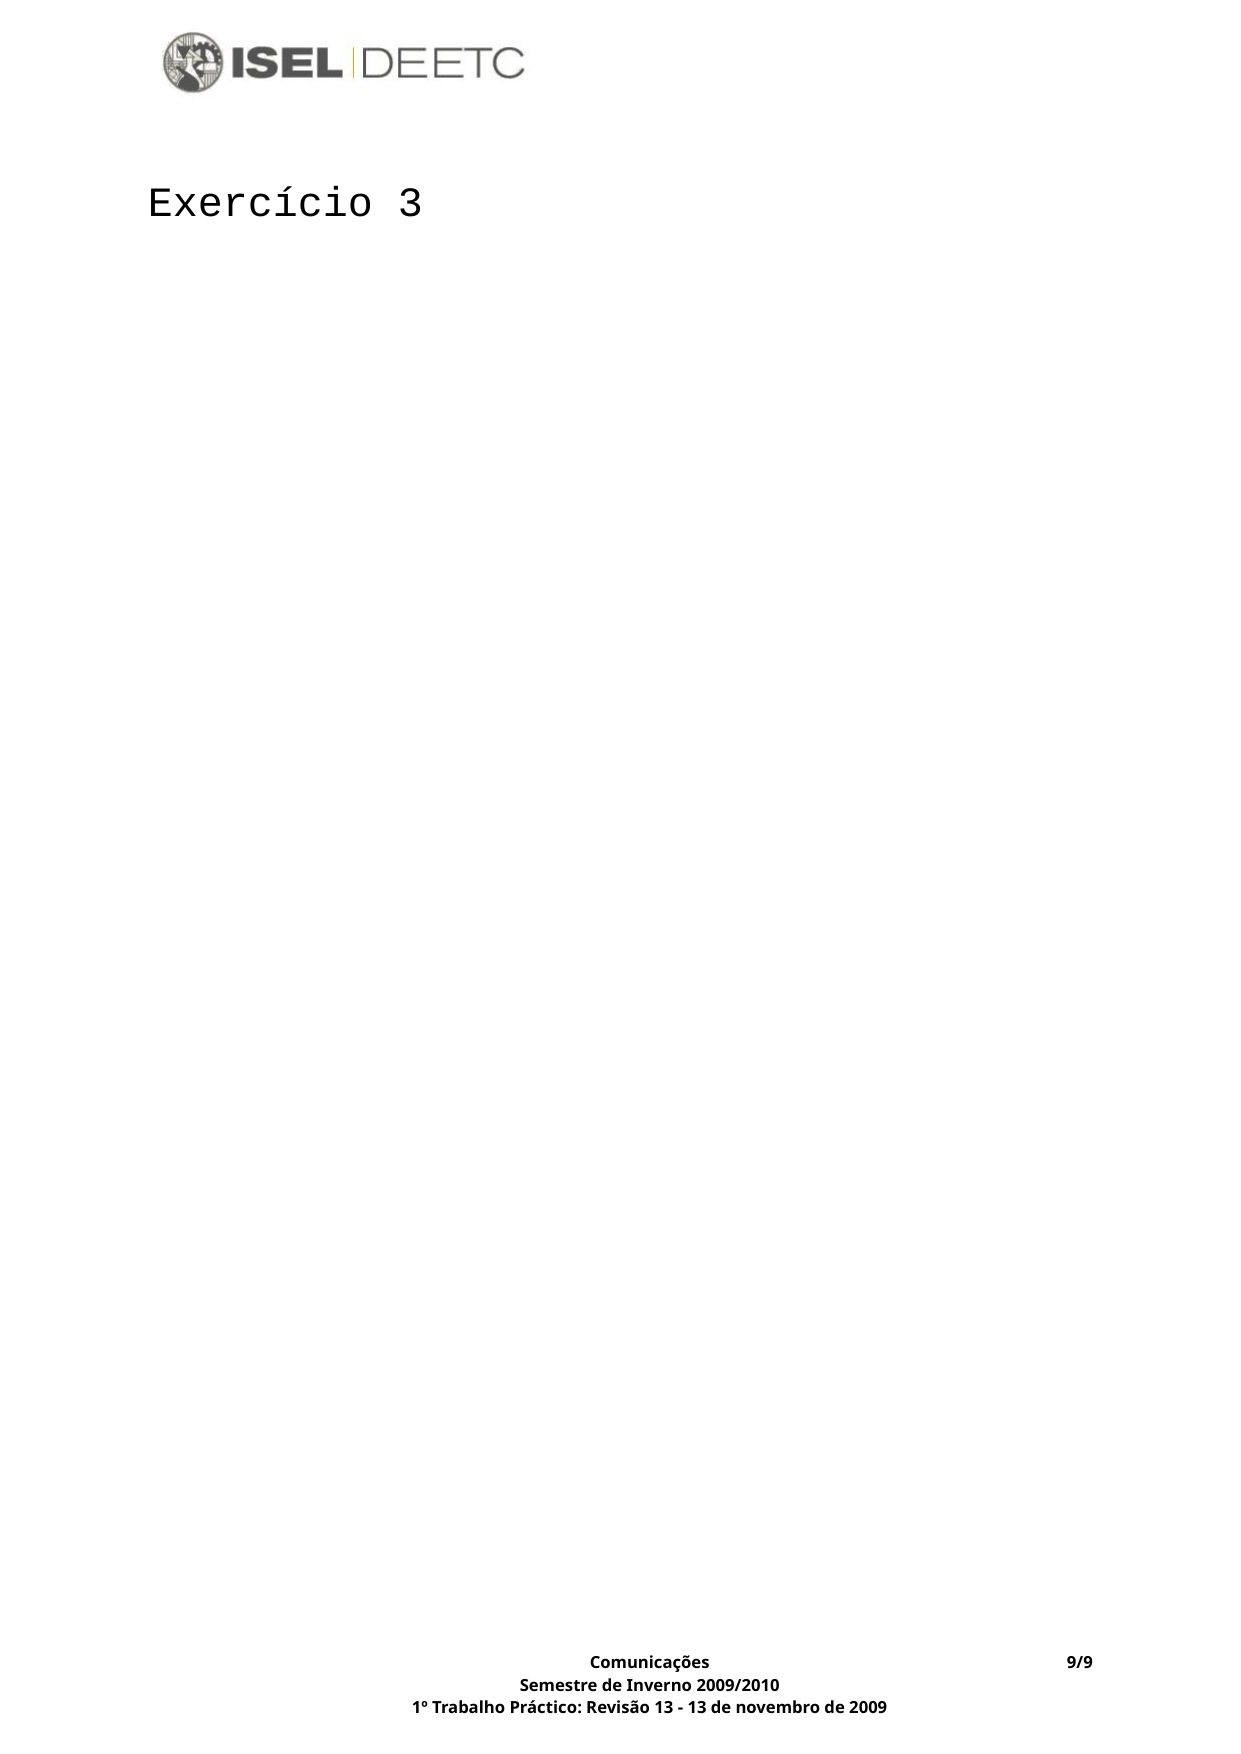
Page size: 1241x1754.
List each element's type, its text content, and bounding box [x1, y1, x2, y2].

subtitle Exercício 3 [148, 181, 1093, 228]
picture [153, 17, 555, 118]
